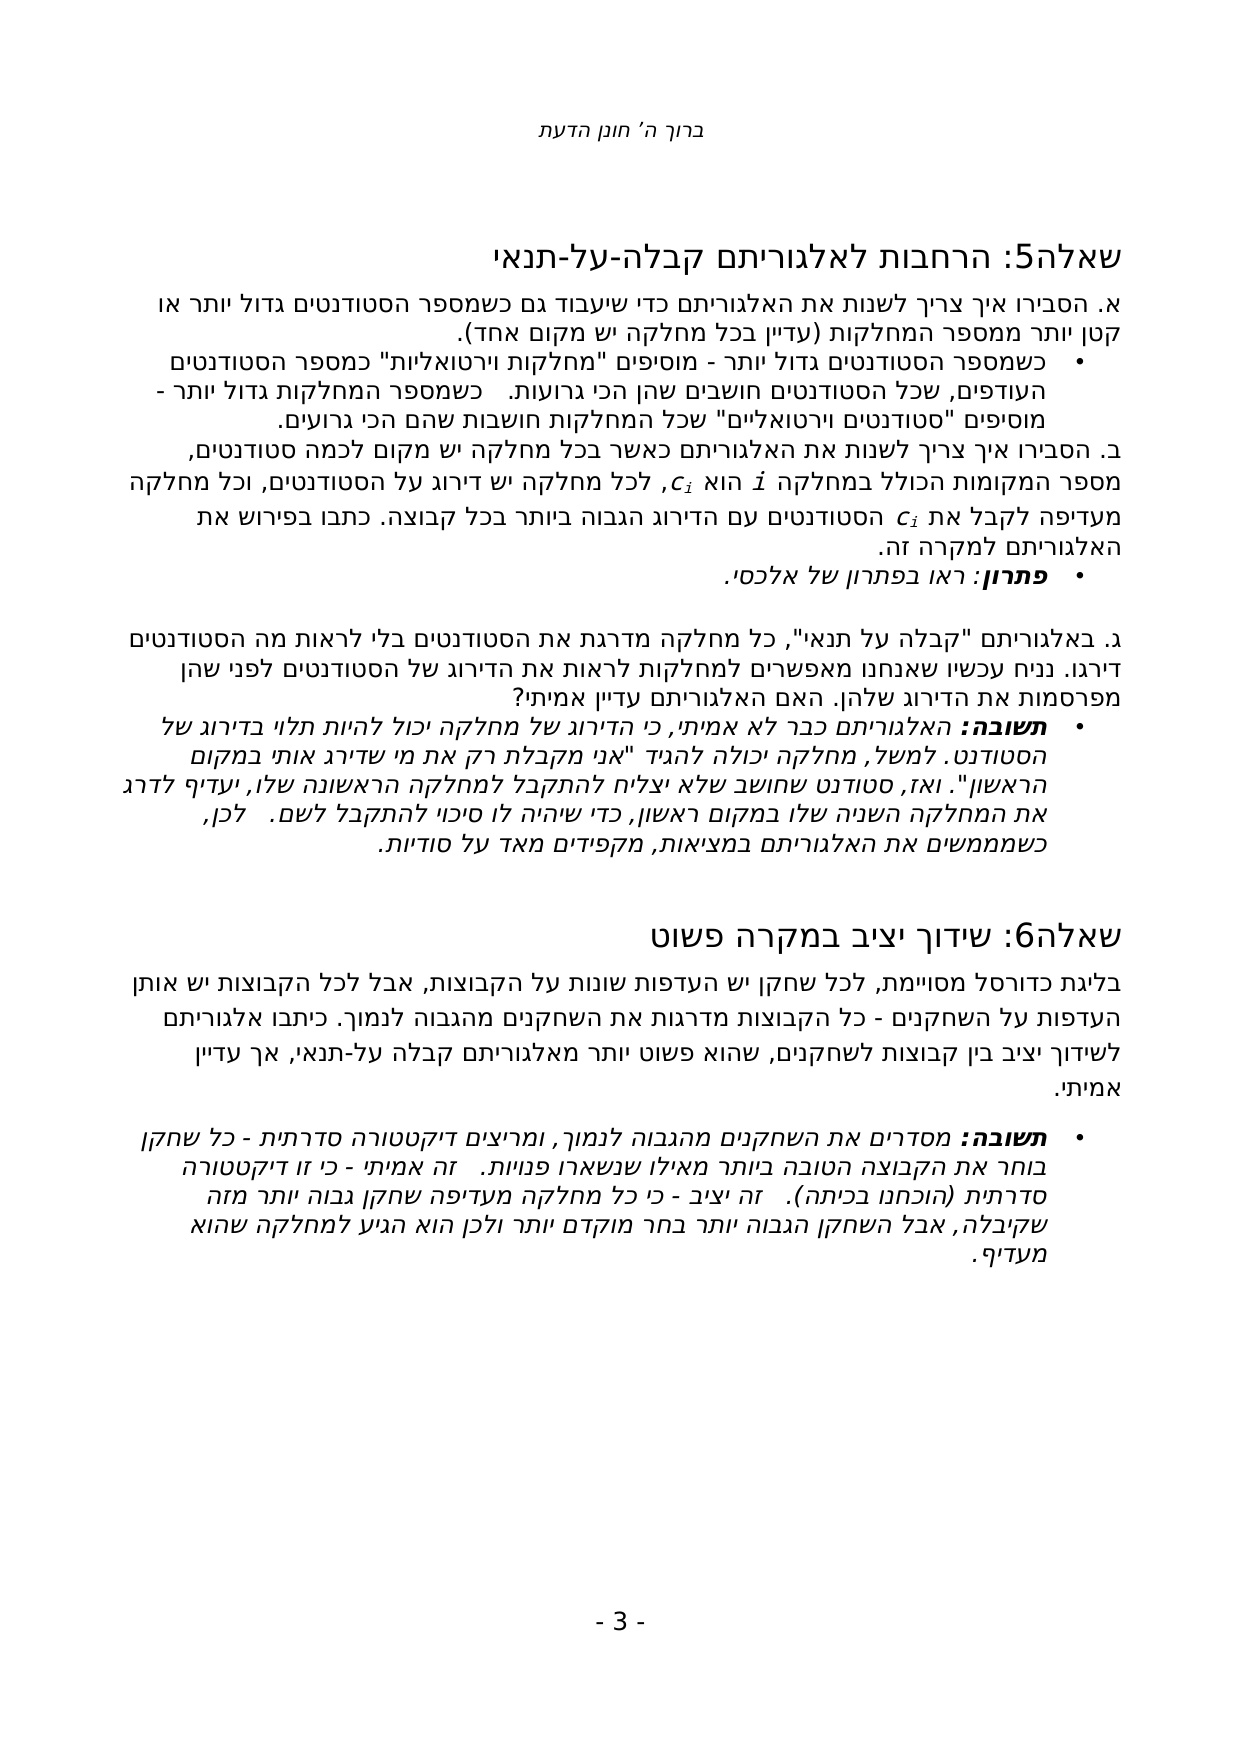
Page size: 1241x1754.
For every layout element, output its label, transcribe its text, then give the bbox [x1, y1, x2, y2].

subtitle שאלה6: שידוך יציב במקרה פשוט [118, 917, 1122, 956]
list כשמספר הסטודנטים גדול יותר - מוסיפים "מחלקות וירטואליות" כמספר הסטודנטים העודפים, שכל הסטודנטים חושבים שהן הכי גרועות. כשמספר המחלקות גדול יותר - מוסיפים "סטודנטים וירטואליים" שכל המחלקות חושבות שהם הכי גרועים. [118, 347, 1084, 435]
list תשובה: מסדרים את השחקנים מהגבוה לנמוך, ומריצים דיקטטורה סדרתית - כל שחקן בוחר את הקבוצה הטובה ביותר מאילו שנשארו פנויות. זה אמיתי - כי זו דיקטטורה סדרתית (הוכחנו בכיתה). זה יציב - כי כל מחלקה מעדיפה שחקן גבוה יותר מזה שקיבלה, אבל השחקן הגבוה יותר בחר מוקדם יותר ולכן הוא הגיע למחלקה שהוא מעדיף. [118, 1123, 1084, 1269]
list תשובה: האלגוריתם כבר לא אמיתי, כי הדירוג של מחלקה יכול להיות תלוי בדירוג של הסטודנט. למשל, מחלקה יכולה להגיד "אני מקבלת רק את מי שדירג אותי במקום הראשון". ואז, סטודנט שחושב שלא יצליח להתקבל למחלקה הראשונה שלו, יעדיף לדרג את המחלקה השניה שלו במקום ראשון, כדי שיהיה לו סיכוי להתקבל לשם. לכן, כשמממשים את האלגוריתם במציאות, מקפידים מאד על סודיות. [118, 712, 1084, 858]
text ב. הסבירו איך צריך לשנות את האלגוריתם כאשר בכל מחלקה יש מקום לכמה סטודנטים, מספר המקומות הכולל במחלקה i הוא ci, לכל מחלקה יש דירוג על הסטודנטים, וכל מחלקה מעדיפה לקבל את ci הסטודנטים עם הדירוג הגבוה ביותר בכל קבוצה. כתבו בפירוש את האלגוריתם למקרה זה. [118, 435, 1122, 561]
text בליגת כדורסל מסויימת, לכל שחקן יש העדפות שונות על הקבוצות, אבל לכל הקבוצות יש אותן העדפות על השחקנים - כל הקבוצות מדרגות את השחקנים מהגבוה לנמוך. כיתבו אלגוריתם לשידוך יציב בין קבוצות לשחקנים, שהוא פשוט יותר מאלגוריתם קבלה על-תנאי, אך עדיין אמיתי. [118, 968, 1122, 1102]
text א. הסבירו איך צריך לשנות את האלגוריתם כדי שיעבוד גם כשמספר הסטודנטים גדול יותר או קטן יותר ממספר המחלקות (עדיין בכל מחלקה יש מקום אחד). [118, 289, 1122, 347]
text ג. באלגוריתם "קבלה על תנאי", כל מחלקה מדרגת את הסטודנטים בלי לראות מה הסטודנטים דירגו. נניח עכשיו שאנחנו מאפשרים למחלקות לראות את הדירוג של הסטודנטים לפני שהן מפרסמות את הדירוג שלהן. האם האלגוריתם עדיין אמיתי? [118, 624, 1122, 712]
subtitle שאלה5: הרחבות לאלגוריתם קבלה-על-תנאי [118, 238, 1122, 277]
list פתרון: ראו בפתרון של אלכסי. [118, 561, 1084, 591]
